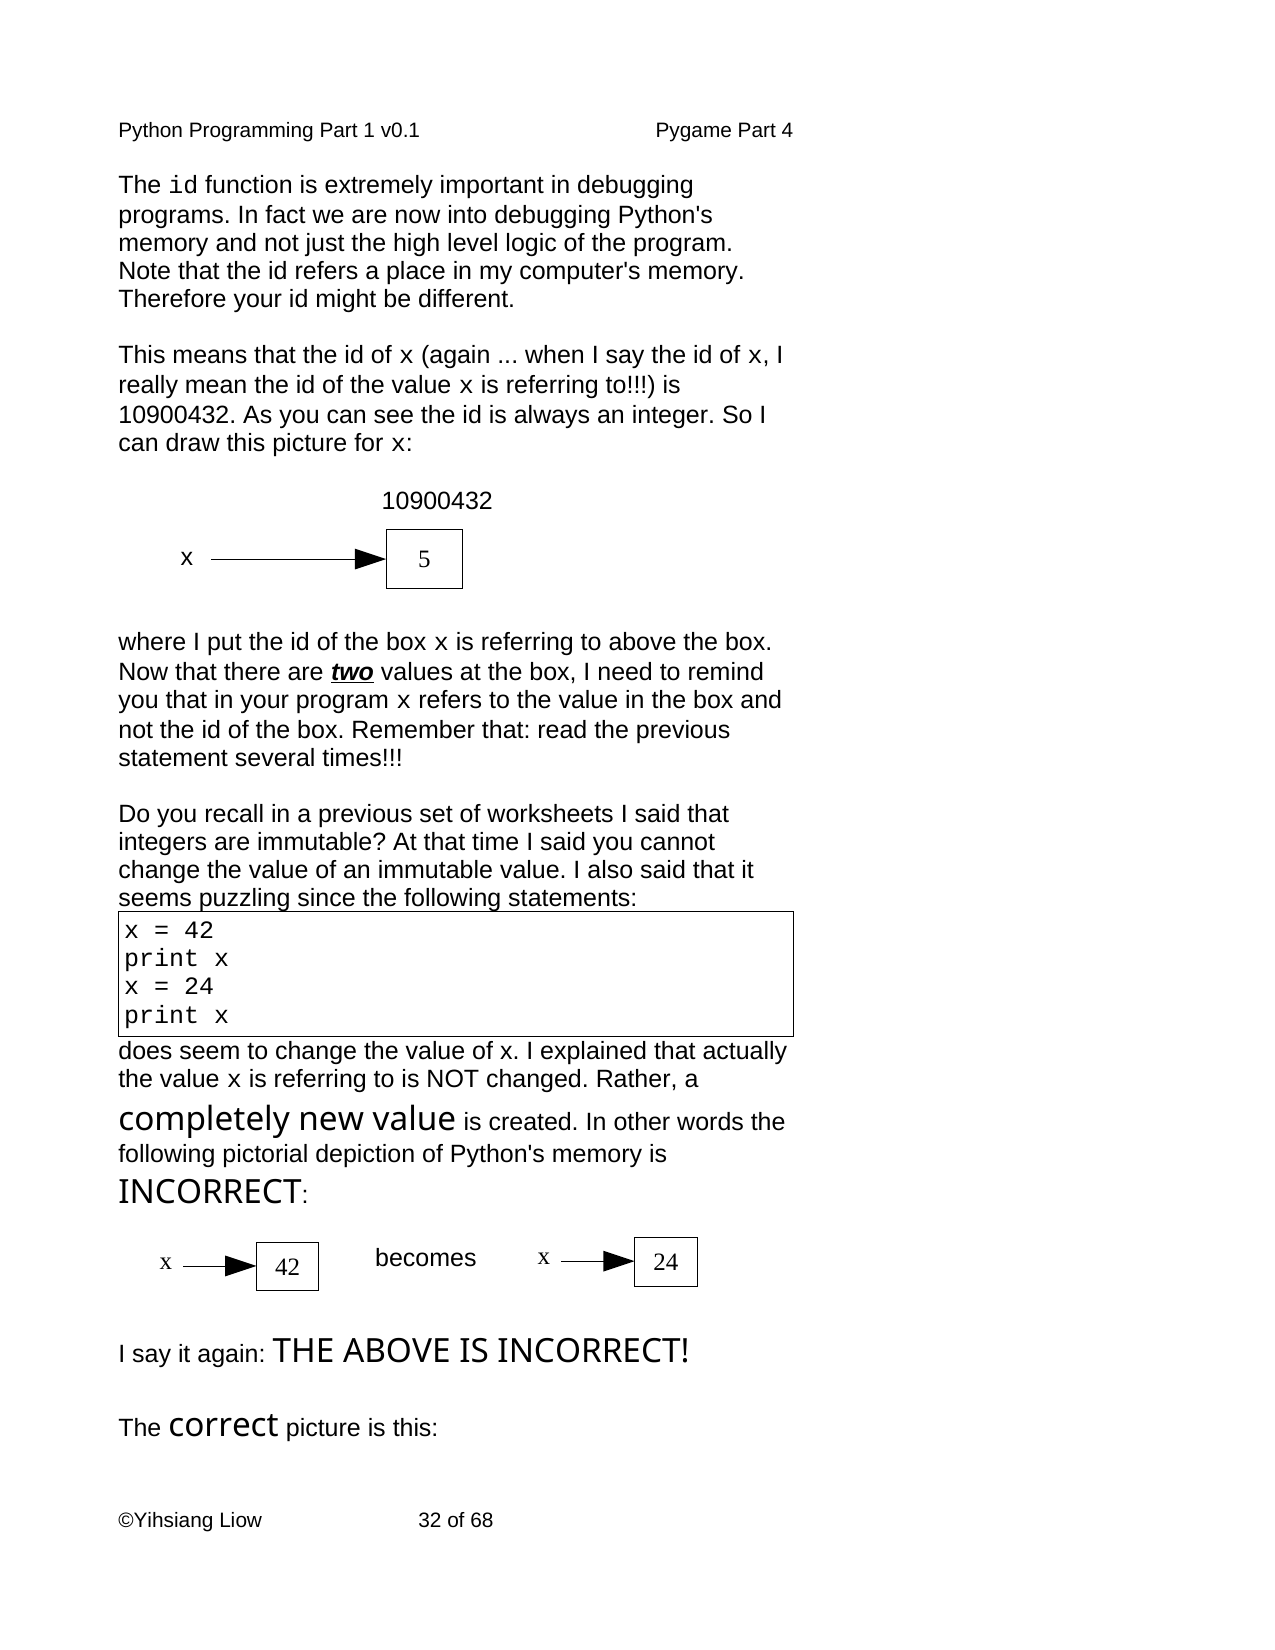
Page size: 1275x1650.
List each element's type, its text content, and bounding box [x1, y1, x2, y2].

text Now that there are two values at the box, I need to remind you that in your program x refers to the value in the box and not the id of the box. Remember that: read the previous statement several times!!! [118, 658, 793, 771]
text 10900432 [118, 487, 793, 515]
text where I put the id of the box x is referring to above the box. [118, 627, 793, 658]
text x [118, 543, 386, 571]
text Do you recall in a previous set of worksheets I said that integers are immutable? At that time I said you cannot change the value of an immutable value. I also said that it seems puzzling since the following statements: [118, 800, 793, 911]
text x [387, 543, 462, 571]
table_header x = 42 print x x = 24 print x [119, 912, 793, 1036]
text The correct picture is this: [118, 1400, 793, 1446]
text I say it again: THE ABOVE IS INCORRECT! [118, 1327, 793, 1372]
text This means that the id of x (again ... when I say the id of x, I really mean the id of the value x is referring to!!!) is 10900432. As you can see the id is always an integer. So I can draw this picture for x: [118, 341, 793, 459]
text does seem to change the value of x. I explained that actually the value x is referring to is NOT changed. Rather, a completely new value is created. In other words the following pictorial depiction of Python's memory is INCORRECT: [118, 1037, 793, 1213]
text The id function is extremely important in debugging programs. In fact we are now into debugging Python's memory and not just the high level logic of the program. Note that the id refers a place in my computer's memory. Therefore your id might be different. [118, 171, 793, 313]
text x [463, 543, 793, 571]
